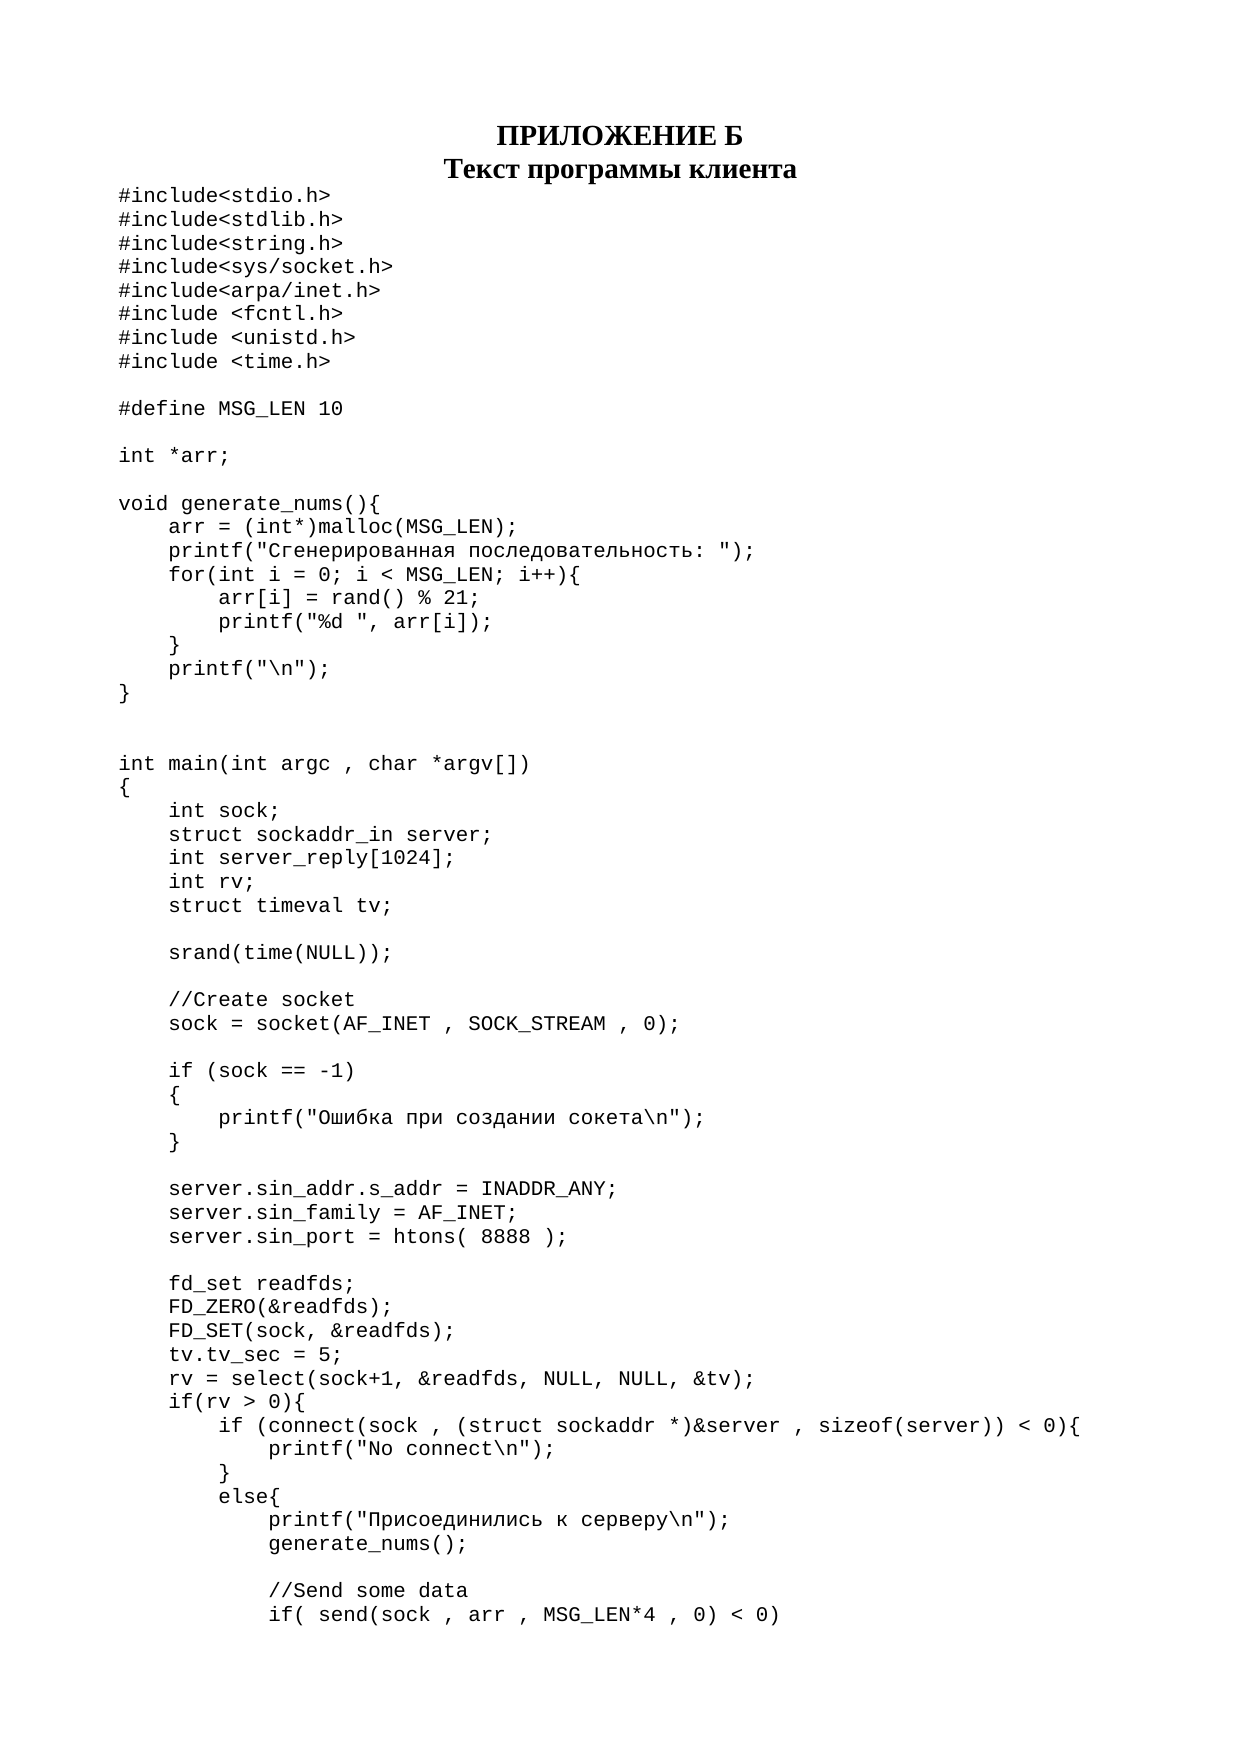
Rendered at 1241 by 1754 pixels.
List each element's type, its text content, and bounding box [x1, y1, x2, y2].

text if (sock == -1) [118, 1060, 1122, 1084]
text #include<sys/socket.h> [118, 256, 1122, 280]
text #include<arpa/inet.h> [118, 280, 1122, 303]
text rv = select(sock+1, &readfds, NULL, NULL, &tv); [118, 1367, 1122, 1391]
text struct timeval tv; [118, 894, 1122, 918]
text #include <fcntl.h> [118, 303, 1122, 327]
text sock = socket(AF_INET , SOCK_STREAM , 0); [118, 1013, 1122, 1036]
text srand(time(NULL)); [118, 942, 1122, 966]
text printf("Ошибка при создании сокета\n"); [118, 1107, 1122, 1131]
text if(rv > 0){ [118, 1391, 1122, 1415]
text printf("No connect\n"); [118, 1438, 1122, 1462]
text arr = (int*)malloc(MSG_LEN); [118, 516, 1122, 540]
text if (connect(sock , (struct sockaddr *)&server , sizeof(server)) < 0){ [118, 1415, 1122, 1438]
text #include<string.h> [118, 232, 1122, 256]
text } [118, 634, 1122, 658]
text int server_reply[1024]; [118, 847, 1122, 871]
text //Create socket [118, 989, 1122, 1013]
text { [118, 1084, 1122, 1107]
text #include <unistd.h> [118, 327, 1122, 351]
text } [118, 1462, 1122, 1486]
text FD_SET(sock, &readfds); [118, 1320, 1122, 1344]
text else{ [118, 1486, 1122, 1509]
text if( send(sock , arr , MSG_LEN*4 , 0) < 0) [118, 1604, 1122, 1628]
text arr[i] = rand() % 21; [118, 587, 1122, 611]
text #include<stdio.h> [118, 185, 1122, 209]
text Текст программы клиента [118, 152, 1122, 185]
text server.sin_addr.s_addr = INADDR_ANY; [118, 1178, 1122, 1202]
text printf("%d ", arr[i]); [118, 611, 1122, 634]
text //Send some data [118, 1580, 1122, 1604]
text } [118, 1131, 1122, 1155]
text server.sin_port = htons( 8888 ); [118, 1226, 1122, 1249]
text int sock; [118, 800, 1122, 824]
text int *arr; [118, 445, 1122, 469]
text int rv; [118, 871, 1122, 894]
text for(int i = 0; i < MSG_LEN; i++){ [118, 563, 1122, 587]
text #define MSG_LEN 10 [118, 398, 1122, 422]
text #include <time.h> [118, 351, 1122, 374]
text fd_set readfds; [118, 1273, 1122, 1297]
text tv.tv_sec = 5; [118, 1344, 1122, 1367]
text printf("Сгенерированная последовательность: "); [118, 540, 1122, 563]
text generate_nums(); [118, 1533, 1122, 1557]
text printf("\n"); [118, 658, 1122, 682]
text int main(int argc , char *argv[]) [118, 753, 1122, 776]
text ПРИЛОЖЕНИЕ Б [118, 118, 1122, 152]
text FD_ZERO(&readfds); [118, 1297, 1122, 1320]
text #include<stdlib.h> [118, 209, 1122, 232]
text void generate_nums(){ [118, 493, 1122, 516]
text { [118, 776, 1122, 800]
text } [118, 682, 1122, 705]
text printf("Присоединились к серверу\n"); [118, 1509, 1122, 1533]
text struct sockaddr_in server; [118, 824, 1122, 847]
text server.sin_family = AF_INET; [118, 1202, 1122, 1226]
